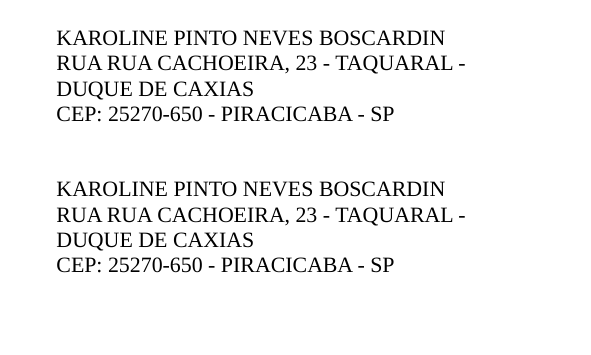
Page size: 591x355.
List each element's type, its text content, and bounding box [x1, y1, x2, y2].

text KAROLINE PINTO NEVES BOSCARDIN [56, 176, 487, 202]
text RUA RUA CACHOEIRA, 23 - TAQUARAL - DUQUE DE CAXIAS [56, 202, 528, 252]
text CEP: 25270-650 - PIRACICABA - SP [56, 252, 469, 277]
text RUA RUA CACHOEIRA, 23 - TAQUARAL - DUQUE DE CAXIAS [56, 50, 528, 101]
text KAROLINE PINTO NEVES BOSCARDIN [56, 25, 528, 50]
text CEP: 25270-650 - PIRACICABA - SP [56, 101, 469, 126]
